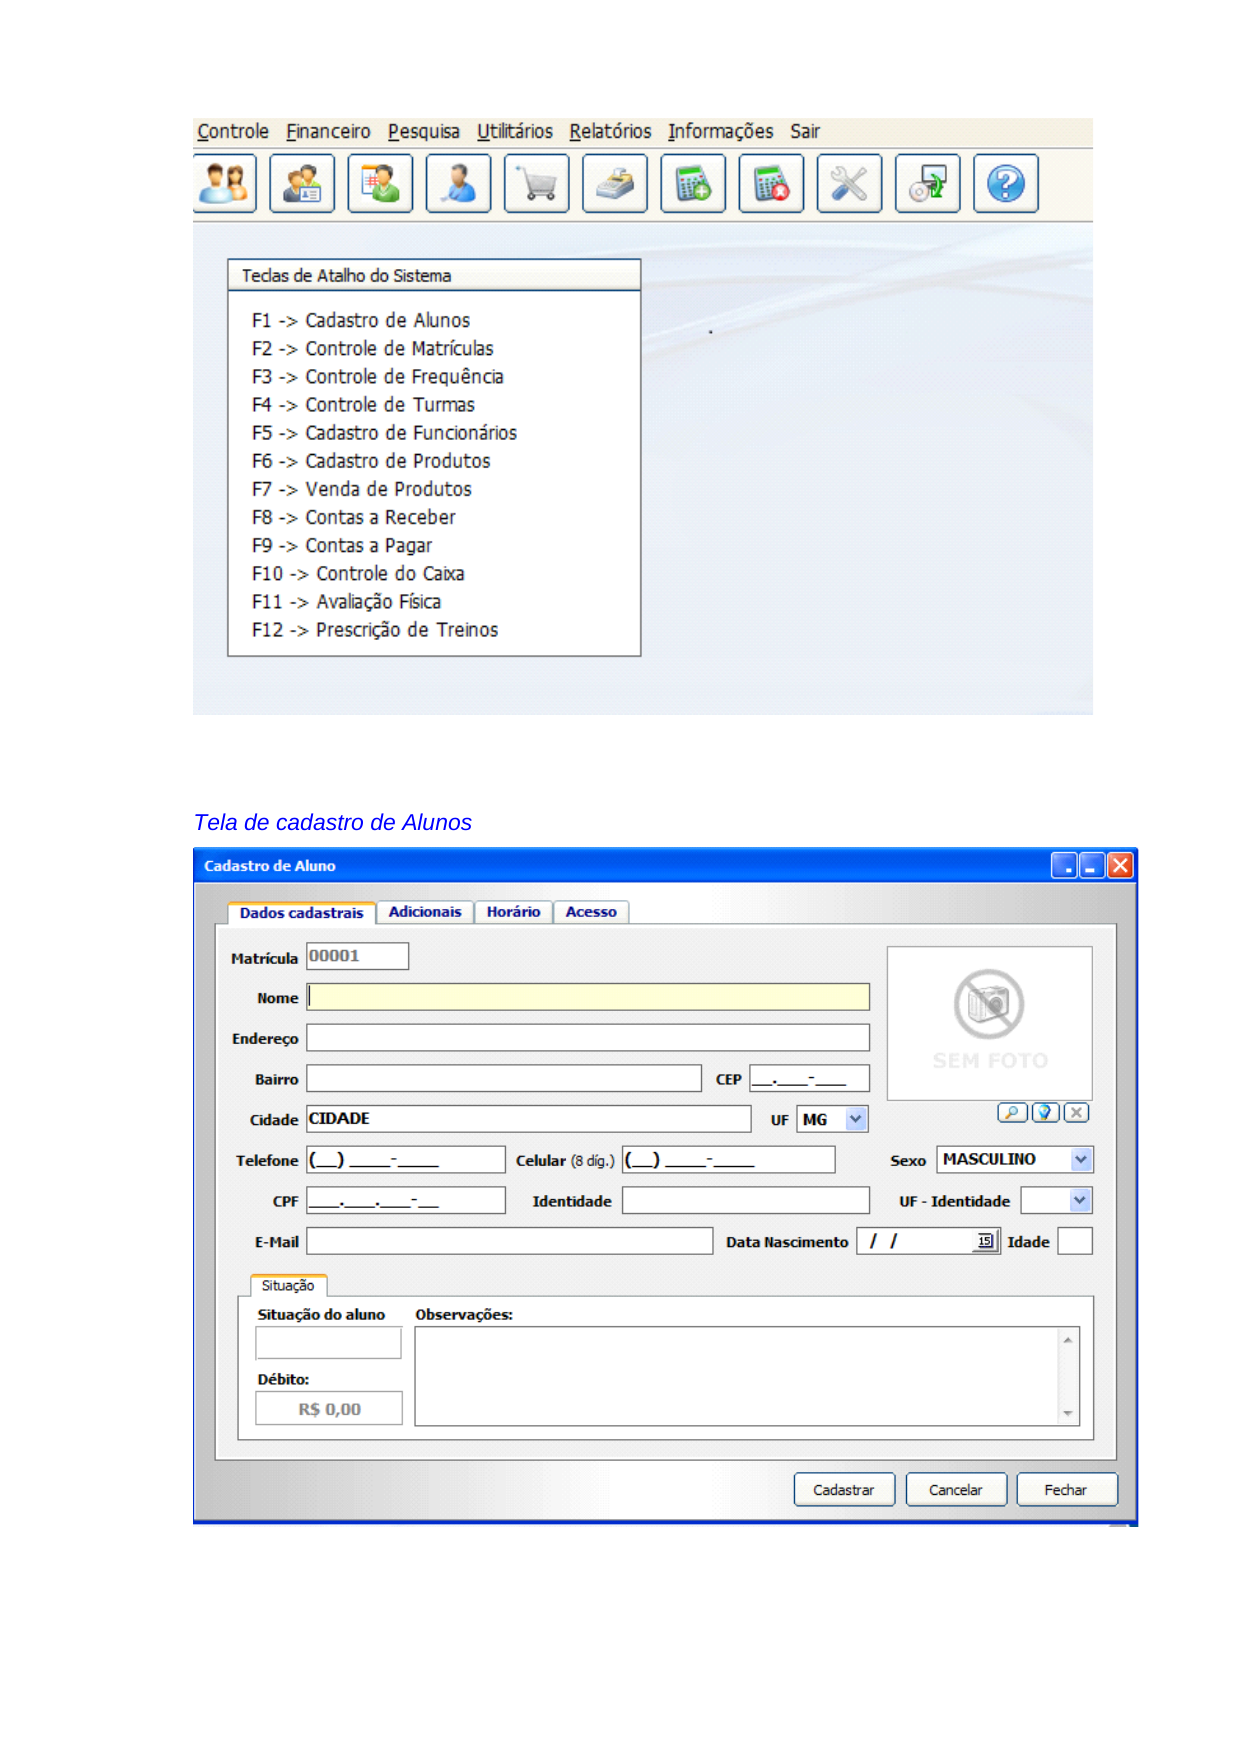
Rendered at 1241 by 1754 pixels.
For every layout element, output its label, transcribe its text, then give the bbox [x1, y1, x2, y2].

text Tela de cadastro de Alunos [118, 808, 1122, 835]
